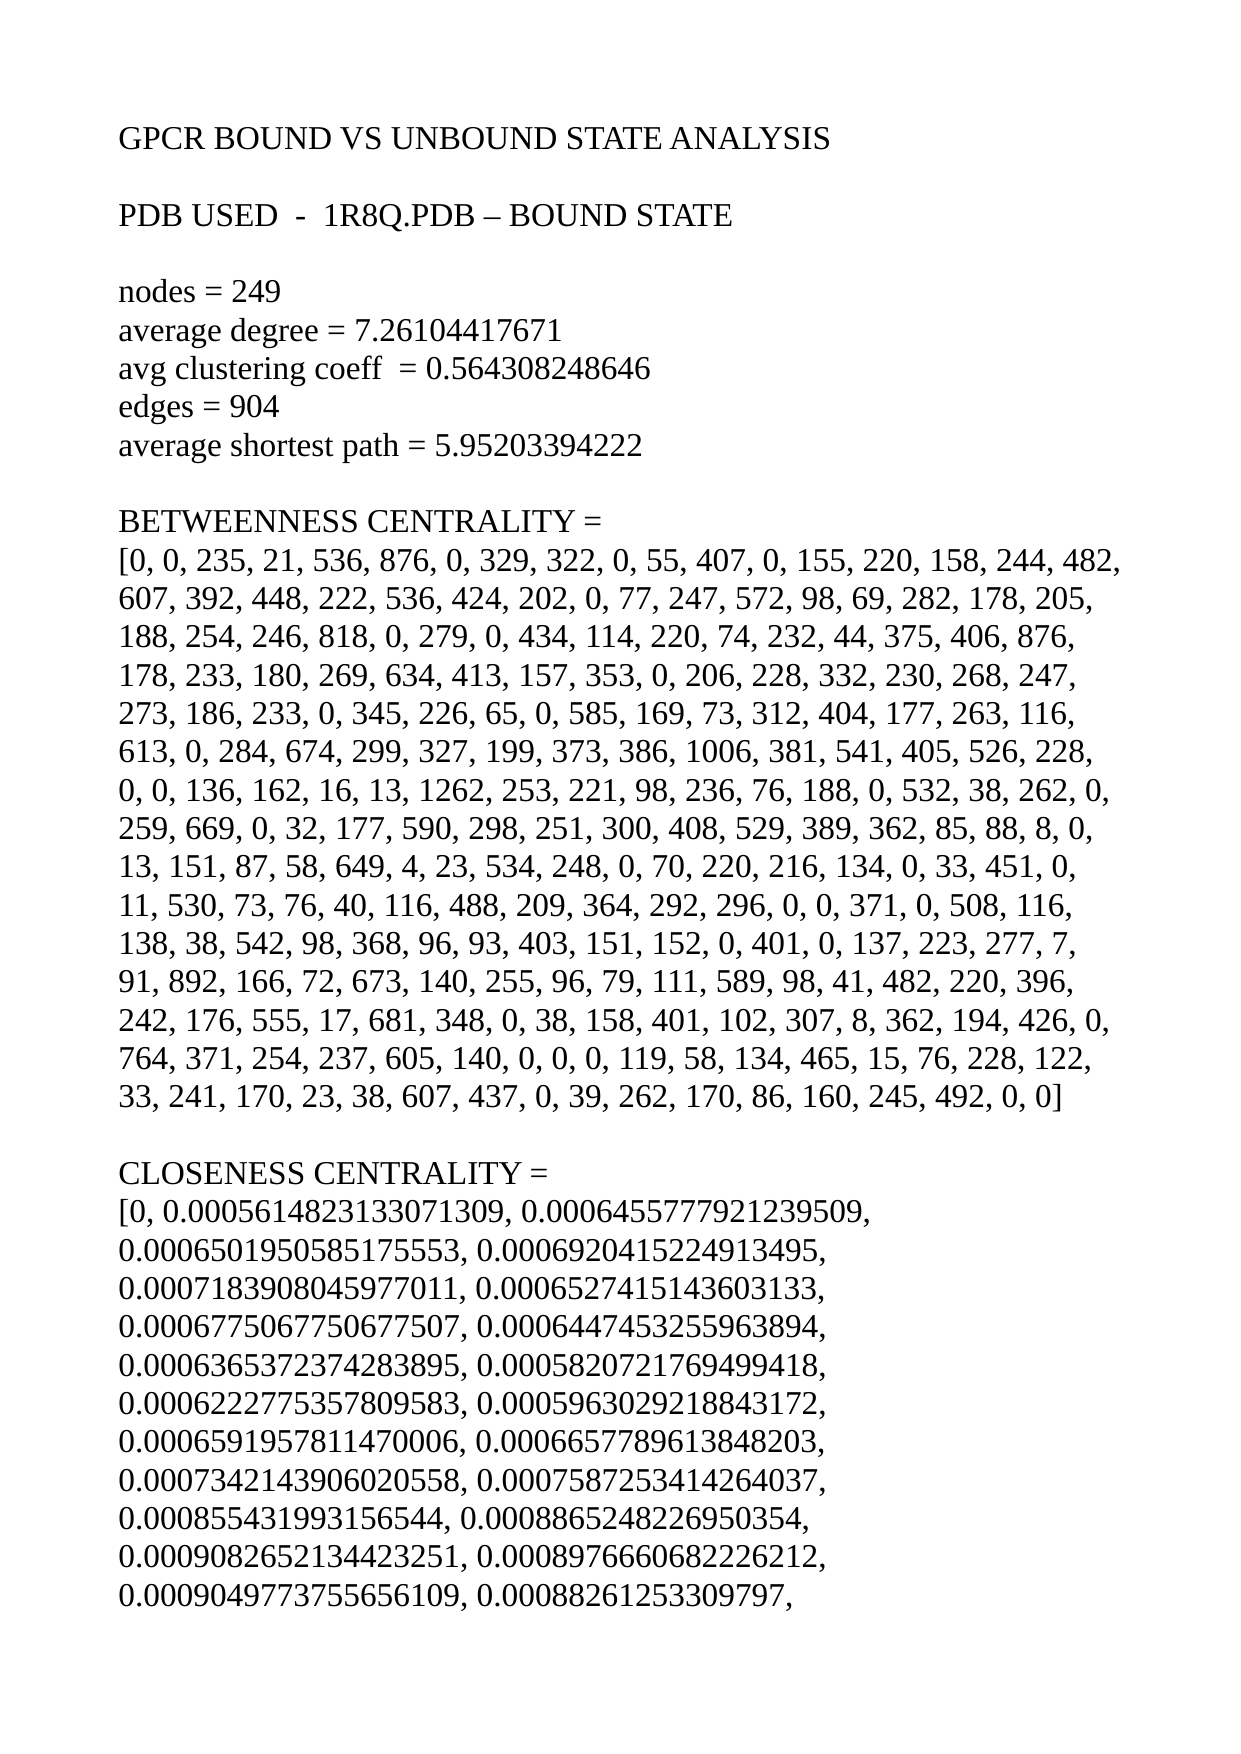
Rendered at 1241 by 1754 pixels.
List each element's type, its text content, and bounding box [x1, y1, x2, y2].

text [0, 0, 235, 21, 536, 876, 0, 329, 322, 0, 55, 407, 0, 155, 220, 158, 244, 482, 607, 392, 448, 222, 536, 424, 202, 0, 77, 247, 572, 98, 69, 282, 178, 205, 188, 254, 246, 818, 0, 279, 0, 434, 114, 220, 74, 232, 44, 375, 406, 876, 178, 233, 180, 269, 634, 413, 157, 353, 0, 206, 228, 332, 230, 268, 247, 273, 186, 233, 0, 345, 226, 65, 0, 585, 169, 73, 312, 404, 177, 263, 116, 613, 0, 284, 674, 299, 327, 199, 373, 386, 1006, 381, 541, 405, 526, 228, 0, 0, 136, 162, 16, 13, 1262, 253, 221, 98, 236, 76, 188, 0, 532, 38, 262, 0, 259, 669, 0, 32, 177, 590, 298, 251, 300, 408, 529, 389, 362, 85, 88, 8, 0, 13, 151, 87, 58, 649, 4, 23, 534, 248, 0, 70, 220, 216, 134, 0, 33, 451, 0, 11, 530, 73, 76, 40, 116, 488, 209, 364, 292, 296, 0, 0, 371, 0, 508, 116, 138, 38, 542, 98, 368, 96, 93, 403, 151, 152, 0, 401, 0, 137, 223, 277, 7, 91, 892, 166, 72, 673, 140, 255, 96, 79, 111, 589, 98, 41, 482, 220, 396, 242, 176, 555, 17, 681, 348, 0, 38, 158, 401, 102, 307, 8, 362, 194, 426, 0, 764, 371, 254, 237, 605, 140, 0, 0, 0, 119, 58, 134, 465, 15, 76, 228, 122, 33, 241, 170, 23, 38, 607, 437, 0, 39, 262, 170, 86, 160, 245, 492, 0, 0] [118, 540, 1122, 1115]
text BETWEENNESS CENTRALITY = [118, 501, 1122, 540]
text CLOSENESS CENTRALITY = [118, 1153, 1122, 1191]
text GPCR BOUND VS UNBOUND STATE ANALYSIS [118, 118, 1122, 156]
text average shortest path = 5.95203394222 [118, 425, 1122, 463]
text nodes = 249 [118, 271, 1122, 310]
text [0, 0.0005614823133071309, 0.0006455777921239509, 0.0006501950585175553, 0.0006920415224913495, 0.0007183908045977011, 0.0006527415143603133, 0.0006775067750677507, 0.0006447453255963894, 0.0006365372374283895, 0.0005820721769499418, 0.0006222775357809583, 0.0005963029218843172, 0.0006591957811470006, 0.0006657789613848203, 0.0007342143906020558, 0.0007587253414264037, 0.000855431993156544, 0.0008865248226950354, 0.0009082652134423251, 0.0008976660682226212, 0.0009049773755656109, 0.00088261253309797, [118, 1191, 1122, 1613]
text PDB USED - 1R8Q.PDB – BOUND STATE [118, 195, 1122, 233]
text average degree = 7.26104417671 [118, 310, 1122, 348]
text avg clustering coeff = 0.564308248646 [118, 348, 1122, 386]
text edges = 904 [118, 386, 1122, 425]
